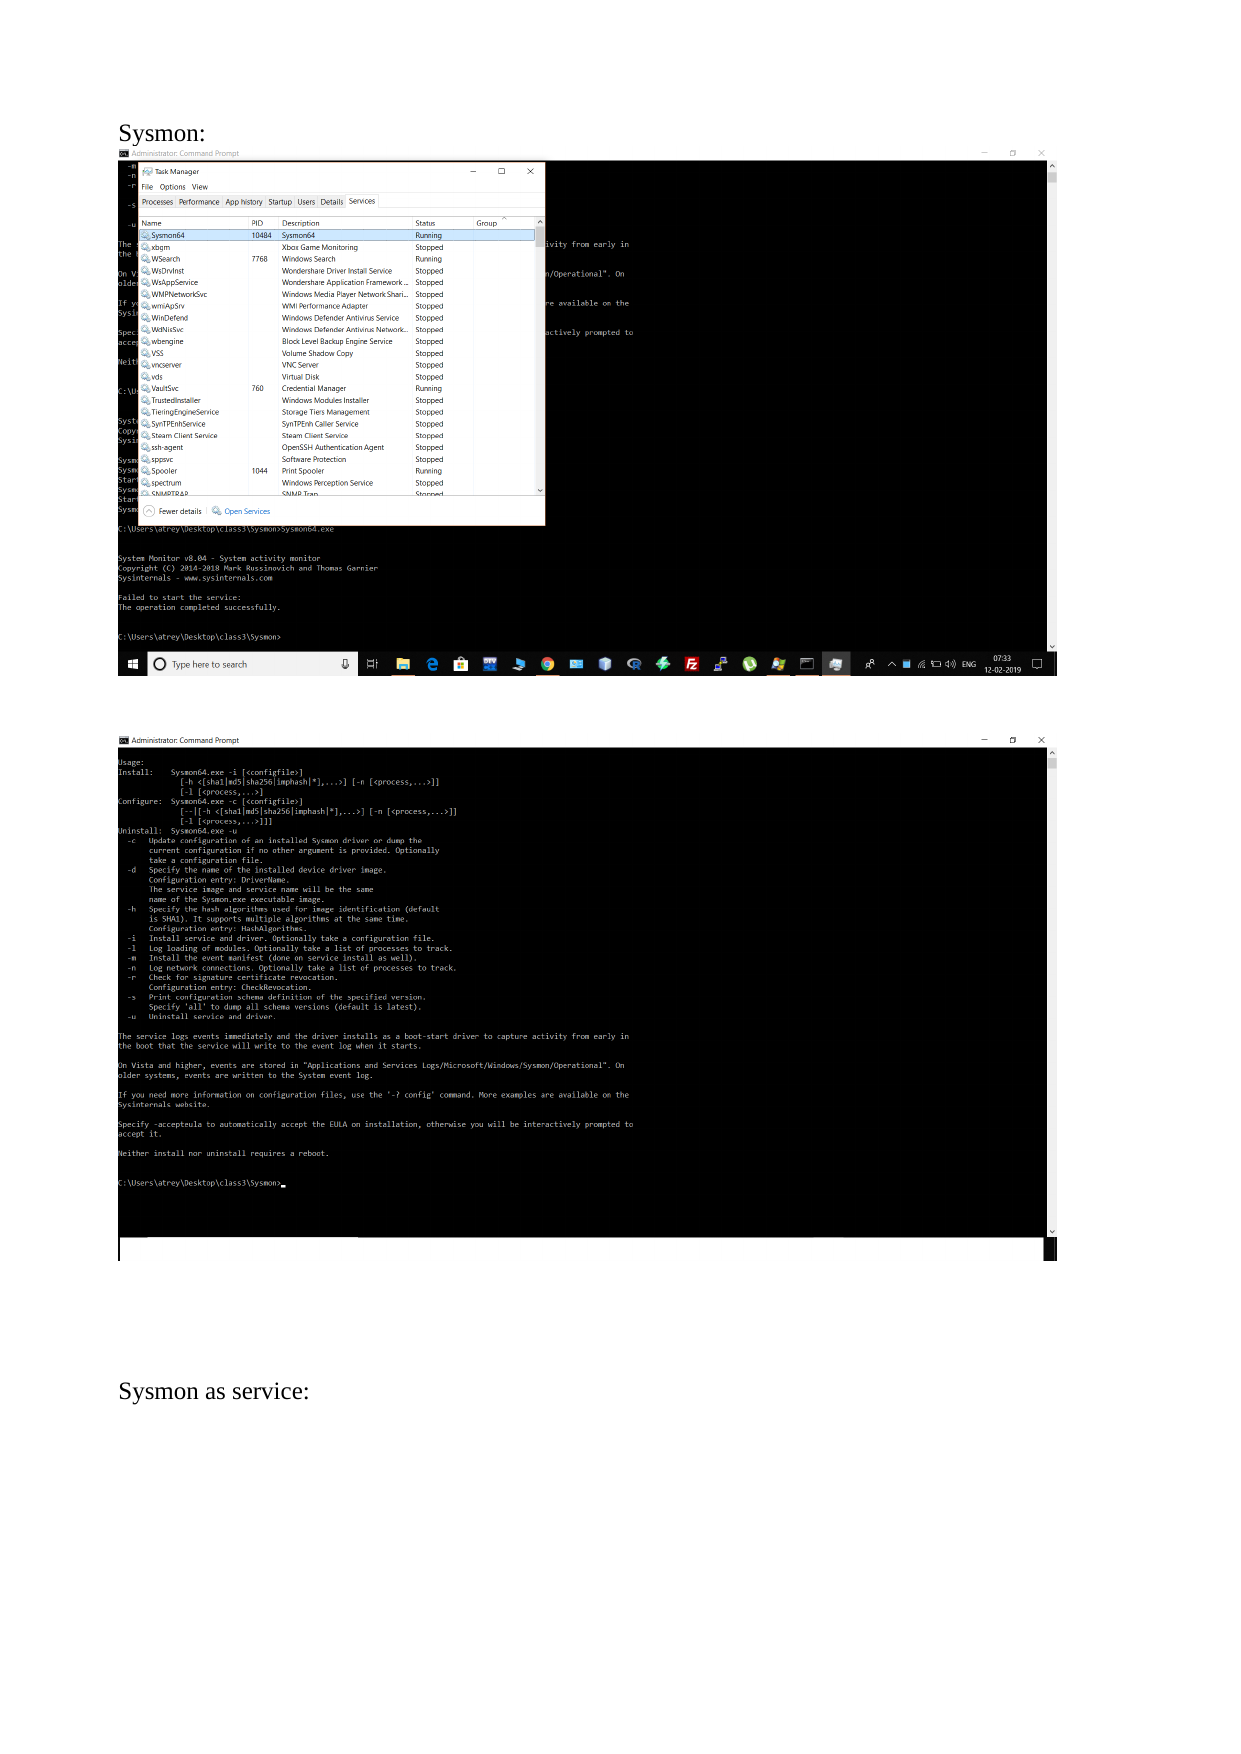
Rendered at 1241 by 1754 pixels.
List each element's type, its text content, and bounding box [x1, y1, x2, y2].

text Sysmon as service: [118, 1376, 1122, 1405]
picture [118, 146, 1057, 676]
text Sysmon: [118, 118, 1122, 676]
picture [118, 733, 1057, 1261]
